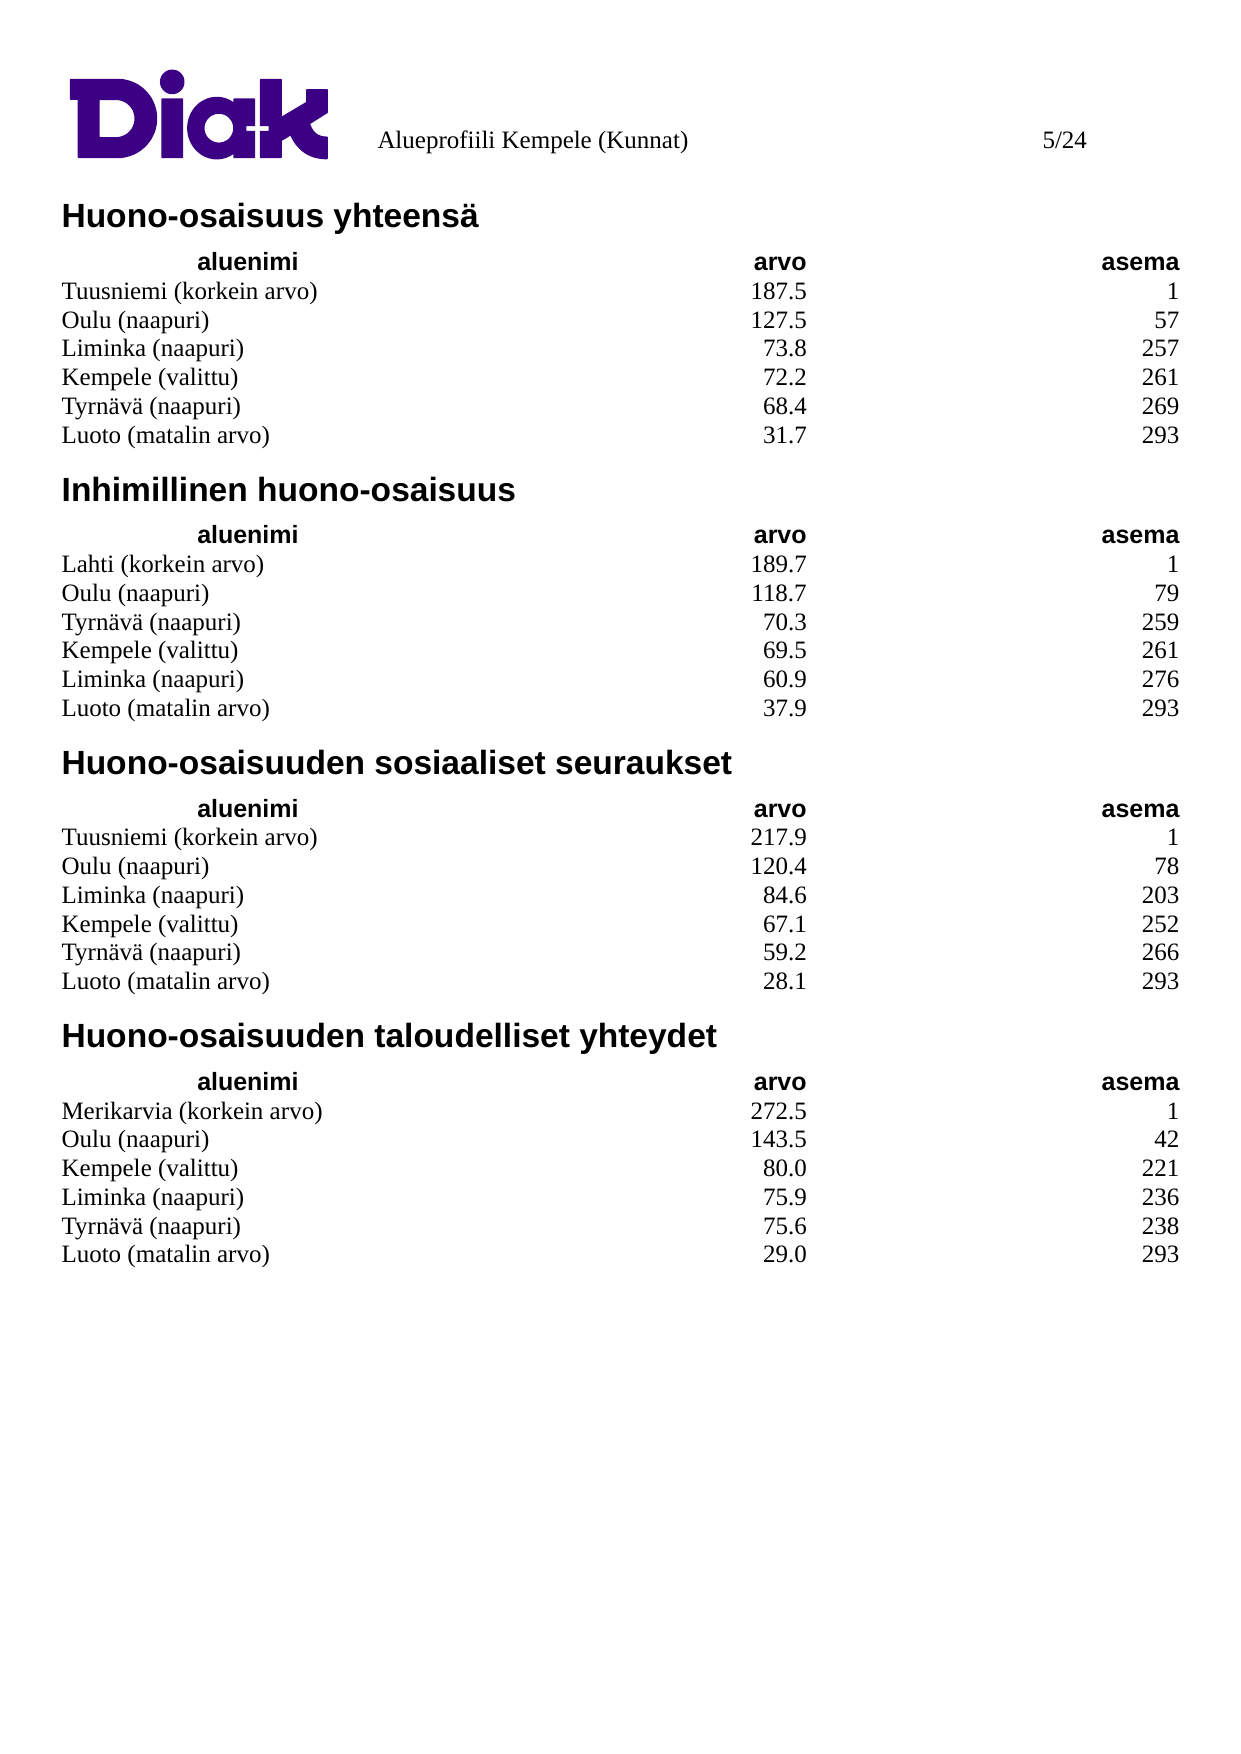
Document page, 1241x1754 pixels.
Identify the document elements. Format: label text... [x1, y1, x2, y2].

table_cell Merikarvia (korkein arvo) [61, 1096, 434, 1124]
table_cell Luoto (matalin arvo) [61, 966, 434, 995]
table_cell Liminka (naapuri) [61, 880, 434, 909]
table_cell 203 [806, 880, 1179, 909]
table_cell 69.5 [434, 636, 806, 664]
table_cell 259 [806, 607, 1179, 636]
table_cell 67.1 [434, 909, 806, 937]
table_cell 70.3 [434, 607, 806, 636]
table_cell 79 [806, 578, 1179, 607]
subtitle Huono-osaisuuden sosiaaliset seuraukset [61, 743, 1179, 781]
table_cell 221 [806, 1153, 1179, 1182]
table_cell 72.2 [434, 362, 806, 391]
table_cell 1 [806, 276, 1179, 305]
table_cell Tyrnävä (naapuri) [61, 1211, 434, 1239]
table_cell 293 [806, 966, 1179, 995]
table_cell Lahti (korkein arvo) [61, 549, 434, 578]
table_cell Liminka (naapuri) [61, 334, 434, 362]
table_cell Luoto (matalin arvo) [61, 693, 434, 722]
table_cell Kempele (valittu) [61, 1153, 434, 1182]
table_cell 75.6 [434, 1211, 806, 1239]
table_header aluenimi [61, 247, 434, 276]
table_cell 272.5 [434, 1096, 806, 1124]
subtitle Huono-osaisuuden taloudelliset yhteydet [61, 1016, 1179, 1054]
table_cell 31.7 [434, 420, 806, 448]
table_cell 78 [806, 851, 1179, 880]
subtitle Huono-osaisuus yhteensä [61, 196, 1179, 235]
table_cell Kempele (valittu) [61, 636, 434, 664]
table_cell 42 [806, 1125, 1179, 1153]
table_header asema [806, 247, 1179, 276]
table_header asema [806, 1067, 1179, 1096]
table_cell 293 [806, 420, 1179, 448]
table_cell 252 [806, 909, 1179, 937]
table_header aluenimi [61, 1067, 434, 1096]
table_cell Luoto (matalin arvo) [61, 1240, 434, 1268]
table_cell 118.7 [434, 578, 806, 607]
table_cell 1 [806, 549, 1179, 578]
table_cell 1 [806, 823, 1179, 851]
table_cell Tyrnävä (naapuri) [61, 938, 434, 966]
table_cell Tyrnävä (naapuri) [61, 391, 434, 420]
table_cell Kempele (valittu) [61, 909, 434, 937]
table_cell 28.1 [434, 966, 806, 995]
table_cell 143.5 [434, 1125, 806, 1153]
table_cell 261 [806, 362, 1179, 391]
table_cell 84.6 [434, 880, 806, 909]
table_cell Liminka (naapuri) [61, 664, 434, 693]
table_cell Oulu (naapuri) [61, 305, 434, 333]
table_cell Luoto (matalin arvo) [61, 420, 434, 448]
table_header arvo [434, 794, 806, 822]
table_cell 59.2 [434, 938, 806, 966]
table_cell 80.0 [434, 1153, 806, 1182]
table_header arvo [434, 1067, 806, 1096]
table_cell 29.0 [434, 1240, 806, 1268]
table_cell 293 [806, 1240, 1179, 1268]
table_cell 73.8 [434, 334, 806, 362]
table_cell 293 [806, 693, 1179, 722]
table_cell 261 [806, 636, 1179, 664]
table_cell 257 [806, 334, 1179, 362]
table_cell Oulu (naapuri) [61, 578, 434, 607]
subtitle Inhimillinen huono-osaisuus [61, 469, 1179, 508]
table_cell 37.9 [434, 693, 806, 722]
table_cell 276 [806, 664, 1179, 693]
table_header asema [806, 794, 1179, 822]
table_cell Tuusniemi (korkein arvo) [61, 276, 434, 305]
table_cell 217.9 [434, 823, 806, 851]
table_header asema [806, 521, 1179, 549]
table_cell 187.5 [434, 276, 806, 305]
table_header aluenimi [61, 794, 434, 822]
table_header arvo [434, 521, 806, 549]
table_cell 1 [806, 1096, 1179, 1124]
table_cell Tuusniemi (korkein arvo) [61, 823, 434, 851]
table_cell 236 [806, 1182, 1179, 1211]
table_cell 127.5 [434, 305, 806, 333]
table_cell Liminka (naapuri) [61, 1182, 434, 1211]
table_cell Oulu (naapuri) [61, 851, 434, 880]
table_cell 238 [806, 1211, 1179, 1239]
table_cell 266 [806, 938, 1179, 966]
table_cell 120.4 [434, 851, 806, 880]
table_cell 68.4 [434, 391, 806, 420]
table_cell 269 [806, 391, 1179, 420]
table_header aluenimi [61, 521, 434, 549]
table_cell 189.7 [434, 549, 806, 578]
table_cell Oulu (naapuri) [61, 1125, 434, 1153]
table_cell 57 [806, 305, 1179, 333]
table_cell Tyrnävä (naapuri) [61, 607, 434, 636]
table_header arvo [434, 247, 806, 276]
table_cell 75.9 [434, 1182, 806, 1211]
table_cell 60.9 [434, 664, 806, 693]
table_cell Kempele (valittu) [61, 362, 434, 391]
